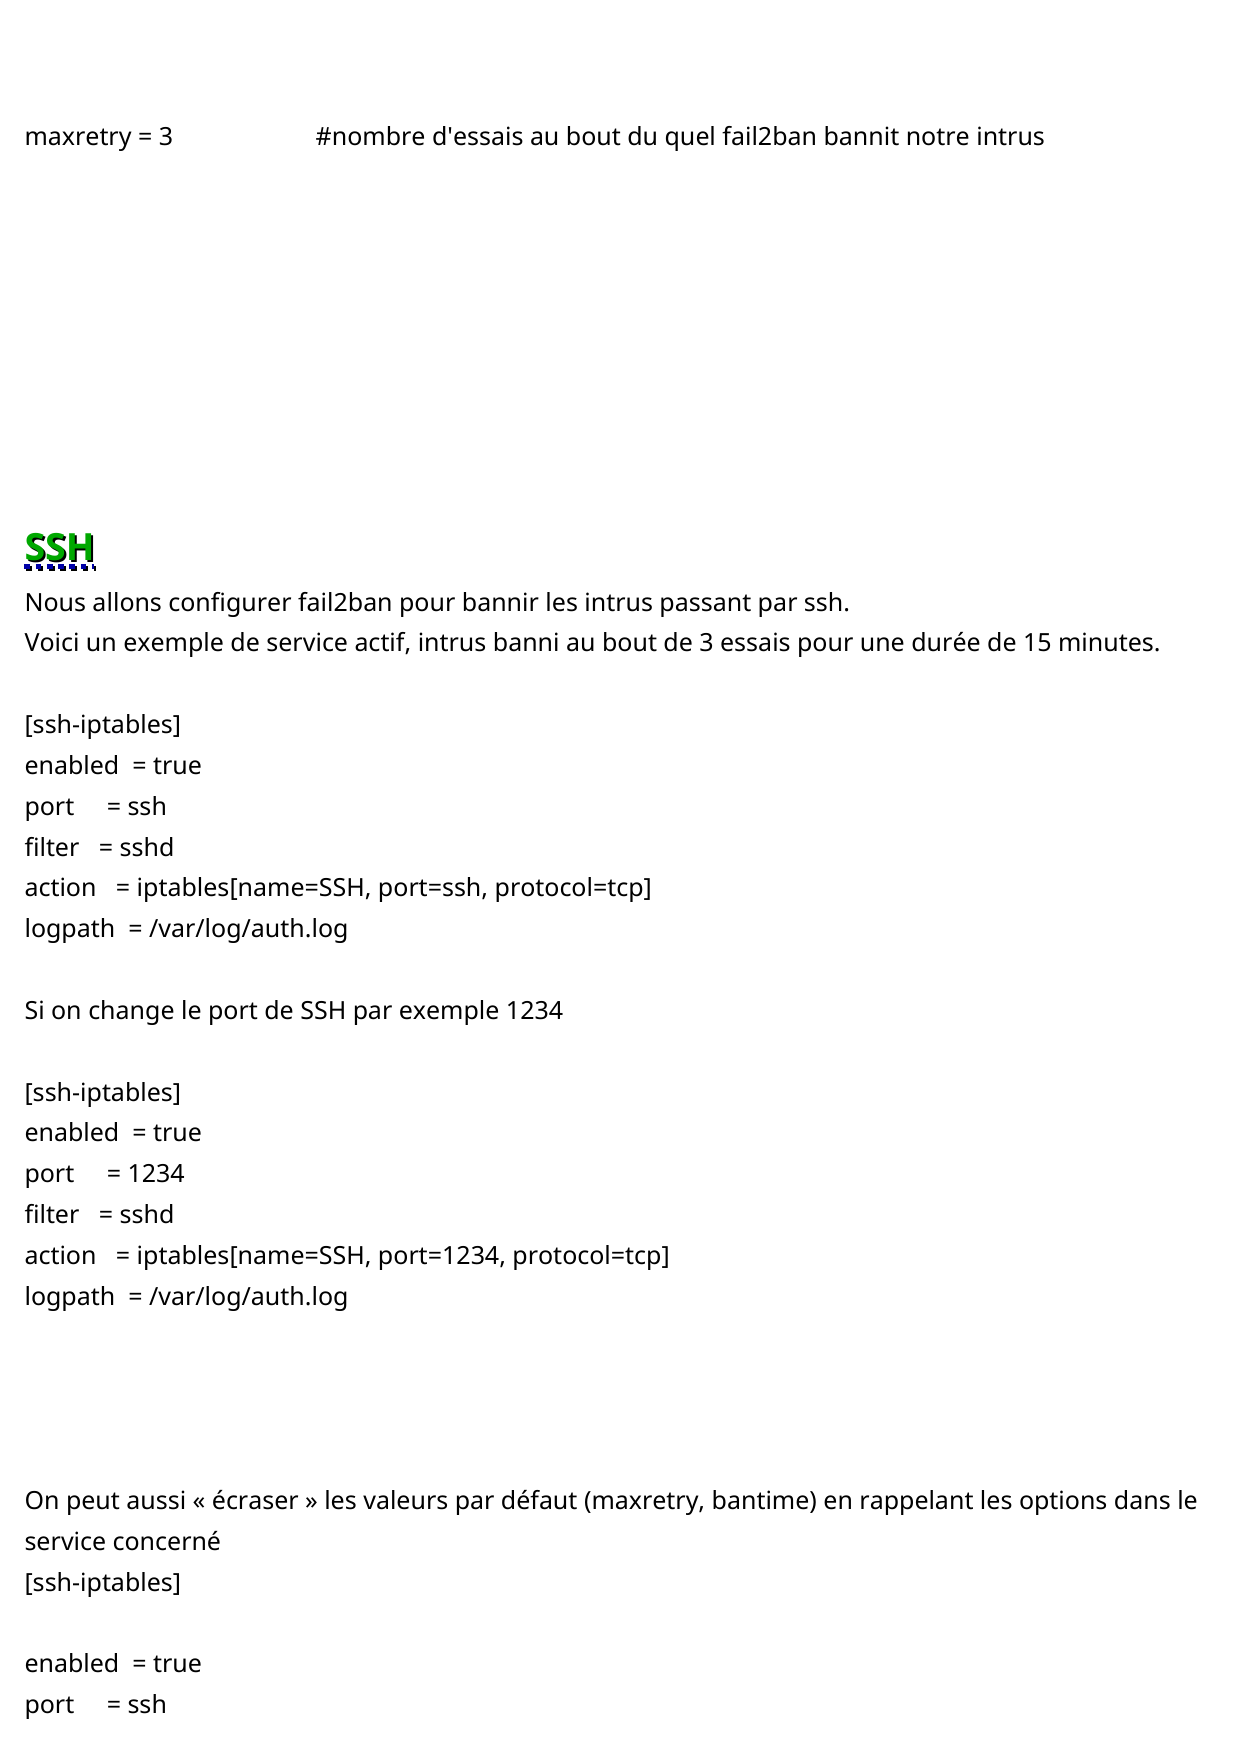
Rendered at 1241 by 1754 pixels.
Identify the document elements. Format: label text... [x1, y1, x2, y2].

text [ssh-iptables] [24, 707, 1224, 741]
text action = iptables[name=SSH, port=1234, protocol=tcp] [24, 1237, 1224, 1272]
text filter = sshd [24, 829, 1224, 863]
text enabled = true [24, 1115, 1224, 1149]
text filter = sshd [24, 1197, 1224, 1231]
subtitle SSH [24, 521, 1224, 572]
text port = 1234 [24, 1156, 1224, 1190]
text Si on change le port de SSH par exemple 1234 [24, 992, 1224, 1027]
text logpath = /var/log/auth.log [24, 1278, 1224, 1312]
text enabled = true [24, 1646, 1224, 1680]
text logpath = /var/log/auth.log [24, 911, 1224, 945]
text [ssh-iptables] [24, 1564, 1224, 1598]
text maxretry = 3 #nombre d'essais au bout du quel fail2ban bannit notre intrus [24, 118, 1224, 152]
text action = iptables[name=SSH, port=ssh, protocol=tcp] [24, 870, 1224, 904]
text On peut aussi « écraser » les valeurs par défaut (maxretry, bantime) en rappelant les options dans le service concerné [24, 1482, 1224, 1557]
text [ssh-iptables] [24, 1074, 1224, 1108]
text Nous allons configurer fail2ban pour bannir les intrus passant par ssh. [24, 584, 1224, 618]
text enabled = true [24, 747, 1224, 782]
text port = ssh [24, 1687, 1224, 1721]
text port = ssh [24, 788, 1224, 822]
text Voici un exemple de service actif, intrus banni au bout de 3 essais pour une durée de 15 minutes. [24, 625, 1224, 659]
